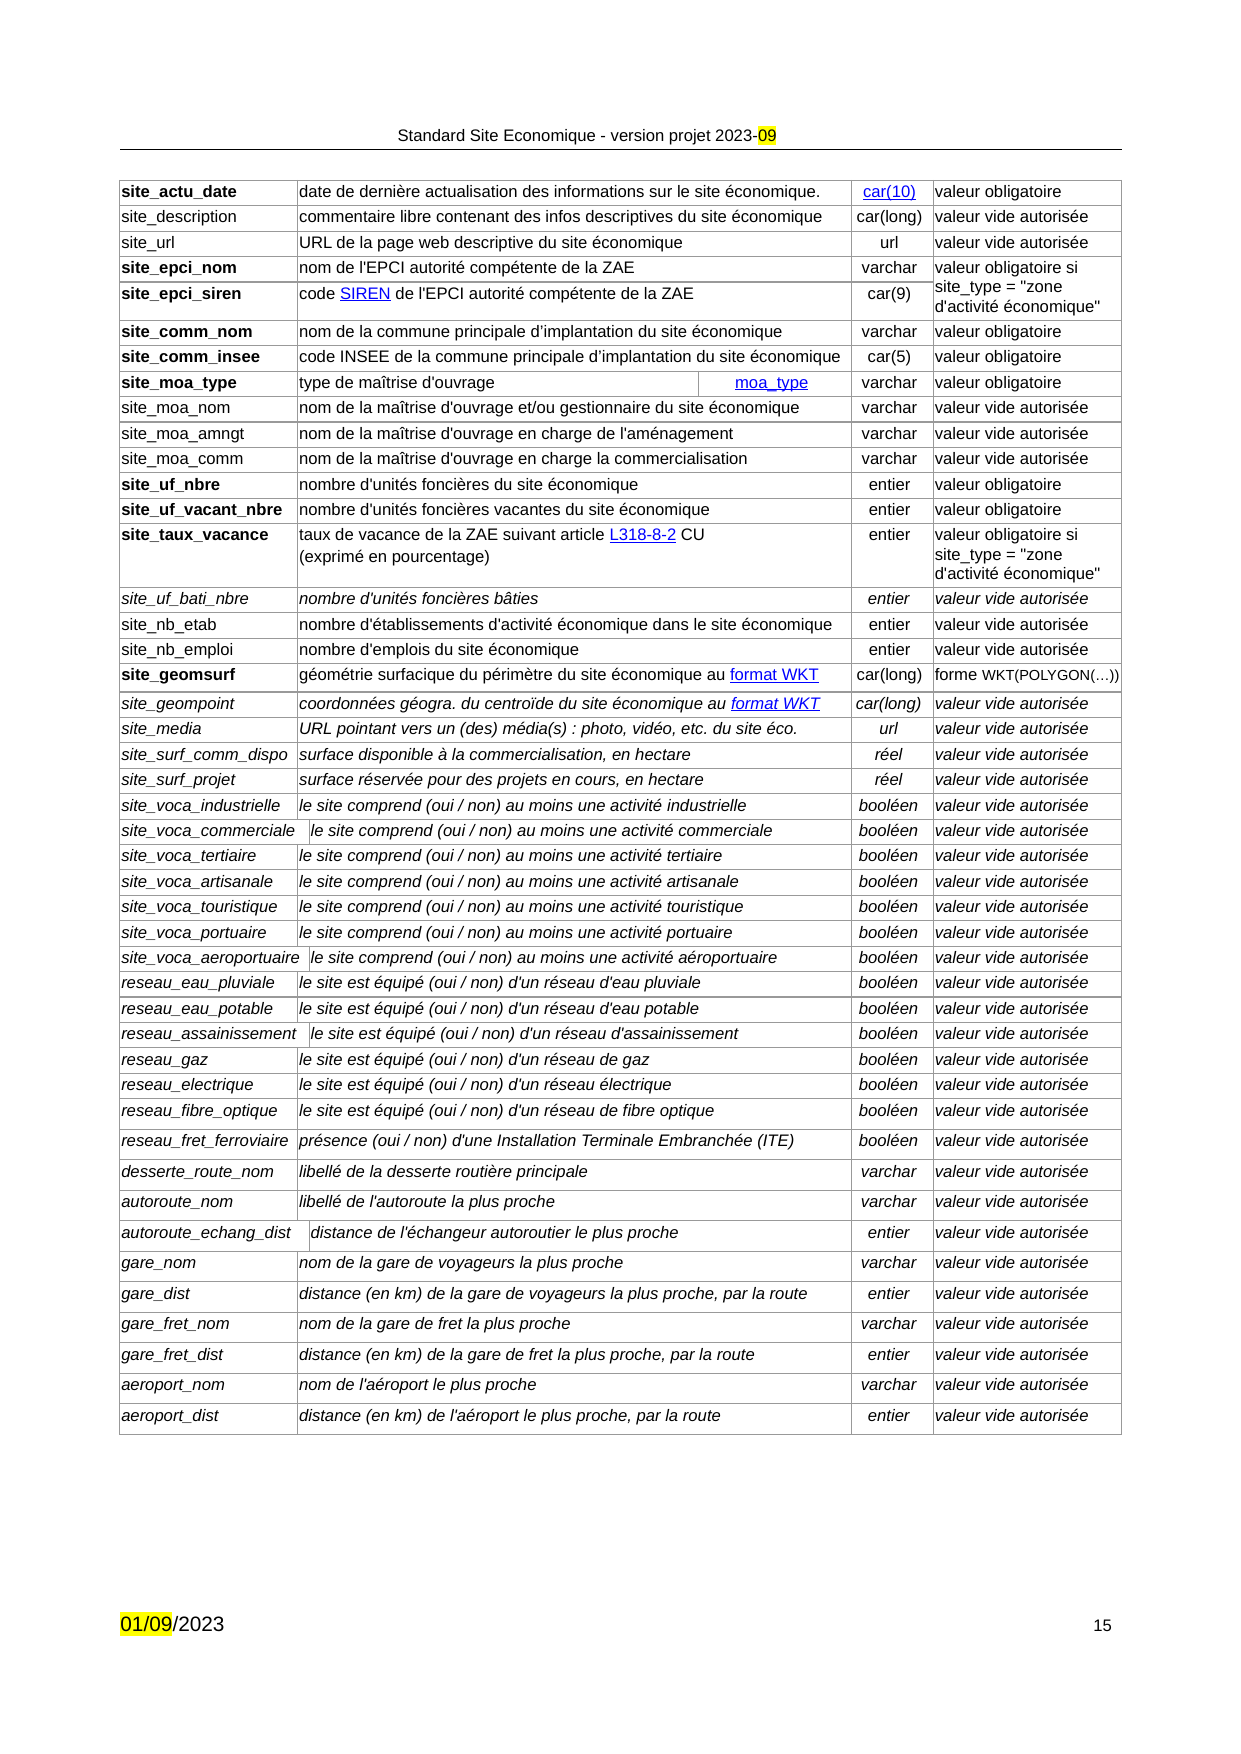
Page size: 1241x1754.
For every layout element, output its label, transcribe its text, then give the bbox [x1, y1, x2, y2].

table_cell entier [852, 524, 933, 587]
table_cell car(long) [852, 693, 933, 717]
table_cell site_nb_emploi [120, 639, 297, 663]
table_cell booléen [852, 896, 933, 920]
table_cell varchar [852, 1313, 933, 1342]
table_cell nombre d'unités foncières bâties [298, 588, 851, 612]
table_cell gare_fret_nom [120, 1313, 297, 1342]
table_cell site_moa_type [120, 372, 297, 396]
table_cell entier [852, 473, 933, 498]
table_cell valeur vide autorisée [934, 794, 1121, 818]
table_cell valeur vide autorisée [934, 423, 1121, 447]
table_cell valeur vide autorisée [934, 1160, 1121, 1190]
table_cell site_geomsurf [120, 664, 297, 691]
table_cell booléen [852, 947, 933, 971]
table_cell valeur obligatoire [934, 473, 1121, 498]
table_cell le site comprend (oui / non) au moins une activité commerciale [310, 820, 851, 844]
table_cell le site comprend (oui / non) au moins une activité tertiaire [298, 845, 851, 869]
table_cell le site est équipé (oui / non) d'un réseau de gaz [298, 1048, 851, 1073]
table_cell distance (en km) de la gare de voyageurs la plus proche, par la route [298, 1282, 851, 1312]
table_cell valeur obligatoire [934, 181, 1121, 205]
table_cell valeur vide autorisée [934, 1191, 1121, 1220]
table_cell le site est équipé (oui / non) d'un réseau d'eau potable [298, 998, 851, 1022]
table_cell site_uf_vacant_nbre [120, 499, 297, 523]
table_cell site_moa_amngt [120, 423, 297, 447]
table_cell URL pointant vers un (des) média(s) : photo, vidéo, etc. du site éco. [298, 718, 851, 742]
table_cell autoroute_echang_dist [120, 1221, 309, 1251]
table_cell date de dernière actualisation des informations sur le site économique. [298, 181, 851, 205]
table_cell nom de l'aéroport le plus proche [298, 1374, 851, 1403]
table_cell valeur vide autorisée [934, 397, 1121, 421]
table_cell site_voca_artisanale [120, 870, 297, 895]
table_cell nom de la gare de fret la plus proche [298, 1313, 851, 1342]
table_cell site_voca_tertiaire [120, 845, 297, 869]
table_cell valeur vide autorisée [934, 998, 1121, 1022]
table_cell nom de l'EPCI autorité compétente de la ZAE [298, 257, 851, 281]
table_cell car(10) [852, 181, 933, 205]
table_cell site_voca_touristique [120, 896, 297, 920]
table_cell booléen [852, 870, 933, 895]
table_cell gare_dist [120, 1282, 297, 1312]
table_cell site_voca_commerciale [120, 820, 309, 844]
table_cell reseau_assainissement [120, 1023, 309, 1047]
table_cell géométrie surfacique du périmètre du site économique au format WKT [298, 664, 851, 691]
table_cell valeur vide autorisée [934, 1221, 1121, 1251]
table_cell reseau_electrique [120, 1074, 297, 1098]
table_cell booléen [852, 820, 933, 844]
table_cell le site comprend (oui / non) au moins une activité aéroportuaire [310, 947, 851, 971]
table_cell le site est équipé (oui / non) d'un réseau de fibre optique [298, 1099, 851, 1129]
table_cell moa_type [699, 372, 851, 396]
table_cell valeur vide autorisée [934, 693, 1121, 717]
table_cell entier [852, 499, 933, 523]
table_cell site_comm_insee [120, 346, 297, 371]
table_cell commentaire libre contenant des infos descriptives du site économique [298, 206, 851, 231]
table_cell distance (en km) de l'aéroport le plus proche, par la route [298, 1404, 851, 1434]
table_cell car(9) [852, 283, 933, 320]
table_cell reseau_eau_pluviale [120, 972, 297, 996]
table_cell nom de la maîtrise d'ouvrage et/ou gestionnaire du site économique [298, 397, 851, 421]
table_cell entier [852, 588, 933, 612]
table_cell valeur vide autorisée [934, 1074, 1121, 1098]
table_cell URL de la page web descriptive du site économique [298, 232, 851, 256]
table_cell varchar [852, 397, 933, 421]
table_cell surface réservée pour des projets en cours, en hectare [298, 769, 851, 793]
table_cell valeur vide autorisée [934, 639, 1121, 663]
table_cell gare_fret_dist [120, 1343, 297, 1373]
table_cell valeur vide autorisée [934, 769, 1121, 793]
table_cell valeur vide autorisée [934, 820, 1121, 844]
table_cell valeur vide autorisée [934, 1313, 1121, 1342]
table_cell entier [852, 1221, 933, 1251]
table_cell valeur vide autorisée [934, 232, 1121, 256]
table_cell valeur vide autorisée [934, 743, 1121, 768]
table_cell site_voca_industrielle [120, 794, 297, 818]
table_cell valeur vide autorisée [934, 1023, 1121, 1047]
table_cell gare_nom [120, 1252, 297, 1281]
table_cell valeur obligatoire [934, 372, 1121, 396]
table_cell valeur obligatoire [934, 321, 1121, 345]
table_cell valeur vide autorisée [934, 1252, 1121, 1281]
table_cell aeroport_nom [120, 1374, 297, 1403]
table_cell valeur vide autorisée [934, 206, 1121, 231]
table_cell varchar [852, 1374, 933, 1403]
table_cell nombre d'établissements d'activité économique dans le site économique [298, 613, 851, 638]
table_cell valeur vide autorisée [934, 1374, 1121, 1403]
table_cell nom de la maîtrise d'ouvrage en charge de l'aménagement [298, 423, 851, 447]
table_cell valeur vide autorisée [934, 845, 1121, 869]
table_cell url [852, 232, 933, 256]
table_cell varchar [852, 423, 933, 447]
table_cell site_uf_nbre [120, 473, 297, 498]
table_cell booléen [852, 1099, 933, 1129]
table_cell varchar [852, 1252, 933, 1281]
table_cell valeur vide autorisée [934, 588, 1121, 612]
table_cell site_nb_etab [120, 613, 297, 638]
table_cell valeur obligatoire si site_type = "zone d'activité économique" [934, 524, 1121, 587]
table_cell site_description [120, 206, 297, 231]
table_cell site_voca_aeroportuaire [120, 947, 309, 971]
table_cell nom de la commune principale d’implantation du site économique [298, 321, 851, 345]
table_cell reseau_eau_potable [120, 998, 297, 1022]
table_cell valeur vide autorisée [934, 1048, 1121, 1073]
table_cell site_url [120, 232, 297, 256]
table_cell site_geompoint [120, 693, 297, 717]
table_cell site_uf_bati_nbre [120, 588, 297, 612]
table_cell valeur vide autorisée [934, 896, 1121, 920]
table_cell le site comprend (oui / non) au moins une activité portuaire [298, 921, 851, 946]
table_cell site_actu_date [120, 181, 297, 205]
table_cell entier [852, 1404, 933, 1434]
table_cell reseau_gaz [120, 1048, 297, 1073]
table_cell car(5) [852, 346, 933, 371]
table_cell le site comprend (oui / non) au moins une activité industrielle [298, 794, 851, 818]
table_cell valeur vide autorisée [934, 1130, 1121, 1159]
table_cell entier [852, 1282, 933, 1312]
table_cell nombre d'unités foncières du site économique [298, 473, 851, 498]
table_cell booléen [852, 1023, 933, 1047]
table_cell site_moa_nom [120, 397, 297, 421]
table_cell entier [852, 639, 933, 663]
table_cell varchar [852, 1160, 933, 1190]
table_cell site_epci_nom [120, 257, 297, 281]
table_cell distance (en km) de la gare de fret la plus proche, par la route [298, 1343, 851, 1373]
table_cell le site est équipé (oui / non) d'un réseau électrique [298, 1074, 851, 1098]
table_cell reseau_fret_ferroviaire [120, 1130, 297, 1159]
table_cell nom de la gare de voyageurs la plus proche [298, 1252, 851, 1281]
table_cell valeur vide autorisée [934, 613, 1121, 638]
table_cell booléen [852, 1130, 933, 1159]
table_cell le site comprend (oui / non) au moins une activité touristique [298, 896, 851, 920]
table_cell valeur vide autorisée [934, 921, 1121, 946]
table_cell valeur vide autorisée [934, 1343, 1121, 1373]
table_cell entier [852, 1343, 933, 1373]
table_cell le site comprend (oui / non) au moins une activité artisanale [298, 870, 851, 895]
table_cell booléen [852, 845, 933, 869]
table_cell site_moa_comm [120, 448, 297, 472]
table_cell url [852, 718, 933, 742]
table_cell valeur obligatoire [934, 346, 1121, 371]
table_cell distance de l'échangeur autoroutier le plus proche [310, 1221, 851, 1251]
table_cell réel [852, 769, 933, 793]
table_cell coordonnées géogra. du centroïde du site économique au format WKT [298, 693, 851, 717]
table_cell nombre d'emplois du site économique [298, 639, 851, 663]
table_cell aeroport_dist [120, 1404, 297, 1434]
table_cell valeur vide autorisée [934, 947, 1121, 971]
table_cell car(long) [852, 206, 933, 231]
table_cell car(long) [852, 664, 933, 691]
table_cell valeur vide autorisée [934, 1404, 1121, 1434]
table_cell booléen [852, 998, 933, 1022]
table_cell valeur vide autorisée [934, 1282, 1121, 1312]
table_cell entier [852, 613, 933, 638]
table_cell le site est équipé (oui / non) d'un réseau d'eau pluviale [298, 972, 851, 996]
table_cell varchar [852, 448, 933, 472]
table_cell site_comm_nom [120, 321, 297, 345]
table_cell site_epci_siren [120, 283, 297, 320]
table_cell varchar [852, 1191, 933, 1220]
table_cell desserte_route_nom [120, 1160, 297, 1190]
table_cell site_surf_projet [120, 769, 297, 793]
table_cell valeur vide autorisée [934, 448, 1121, 472]
table_cell nombre d'unités foncières vacantes du site économique [298, 499, 851, 523]
table_cell le site est équipé (oui / non) d'un réseau d'assainissement [310, 1023, 851, 1047]
table_cell libellé de la desserte routière principale [298, 1160, 851, 1190]
table_cell varchar [852, 372, 933, 396]
table_cell valeur obligatoire [934, 499, 1121, 523]
table_cell type de maîtrise d'ouvrage [298, 372, 698, 396]
table_cell surface disponible à la commercialisation, en hectare [298, 743, 851, 768]
table_cell site_taux_vacance [120, 524, 297, 587]
table_cell code SIREN de l'EPCI autorité compétente de la ZAE [298, 283, 851, 320]
table_cell reseau_fibre_optique [120, 1099, 297, 1129]
table_cell valeur vide autorisée [934, 718, 1121, 742]
table_cell booléen [852, 794, 933, 818]
table_cell booléen [852, 1074, 933, 1098]
table_cell autoroute_nom [120, 1191, 297, 1220]
table_cell varchar [852, 321, 933, 345]
table_cell nom de la maîtrise d'ouvrage en charge la commercialisation [298, 448, 851, 472]
table_cell libellé de l'autoroute la plus proche [298, 1191, 851, 1220]
table_cell valeur vide autorisée [934, 1099, 1121, 1129]
table_cell valeur vide autorisée [934, 870, 1121, 895]
table_cell site_surf_comm_dispo [120, 743, 297, 768]
table_cell booléen [852, 1048, 933, 1073]
table_cell site_voca_portuaire [120, 921, 297, 946]
table_cell valeur obligatoire si site_type = "zone d'activité économique" [934, 257, 1121, 320]
table_cell valeur vide autorisée [934, 972, 1121, 996]
table_cell forme WKT(POLYGON(…)) [934, 664, 1121, 691]
table_cell varchar [852, 257, 933, 281]
table_cell taux de vacance de la ZAE suivant article L318-8-2 CU (exprimé en pourcentage) [298, 524, 851, 587]
table_cell booléen [852, 972, 933, 996]
table_cell réel [852, 743, 933, 768]
table_cell code INSEE de la commune principale d’implantation du site économique [298, 346, 851, 371]
table_cell présence (oui / non) d'une Installation Terminale Embranchée (ITE) [298, 1130, 851, 1159]
table_cell booléen [852, 921, 933, 946]
table_cell site_media [120, 718, 297, 742]
